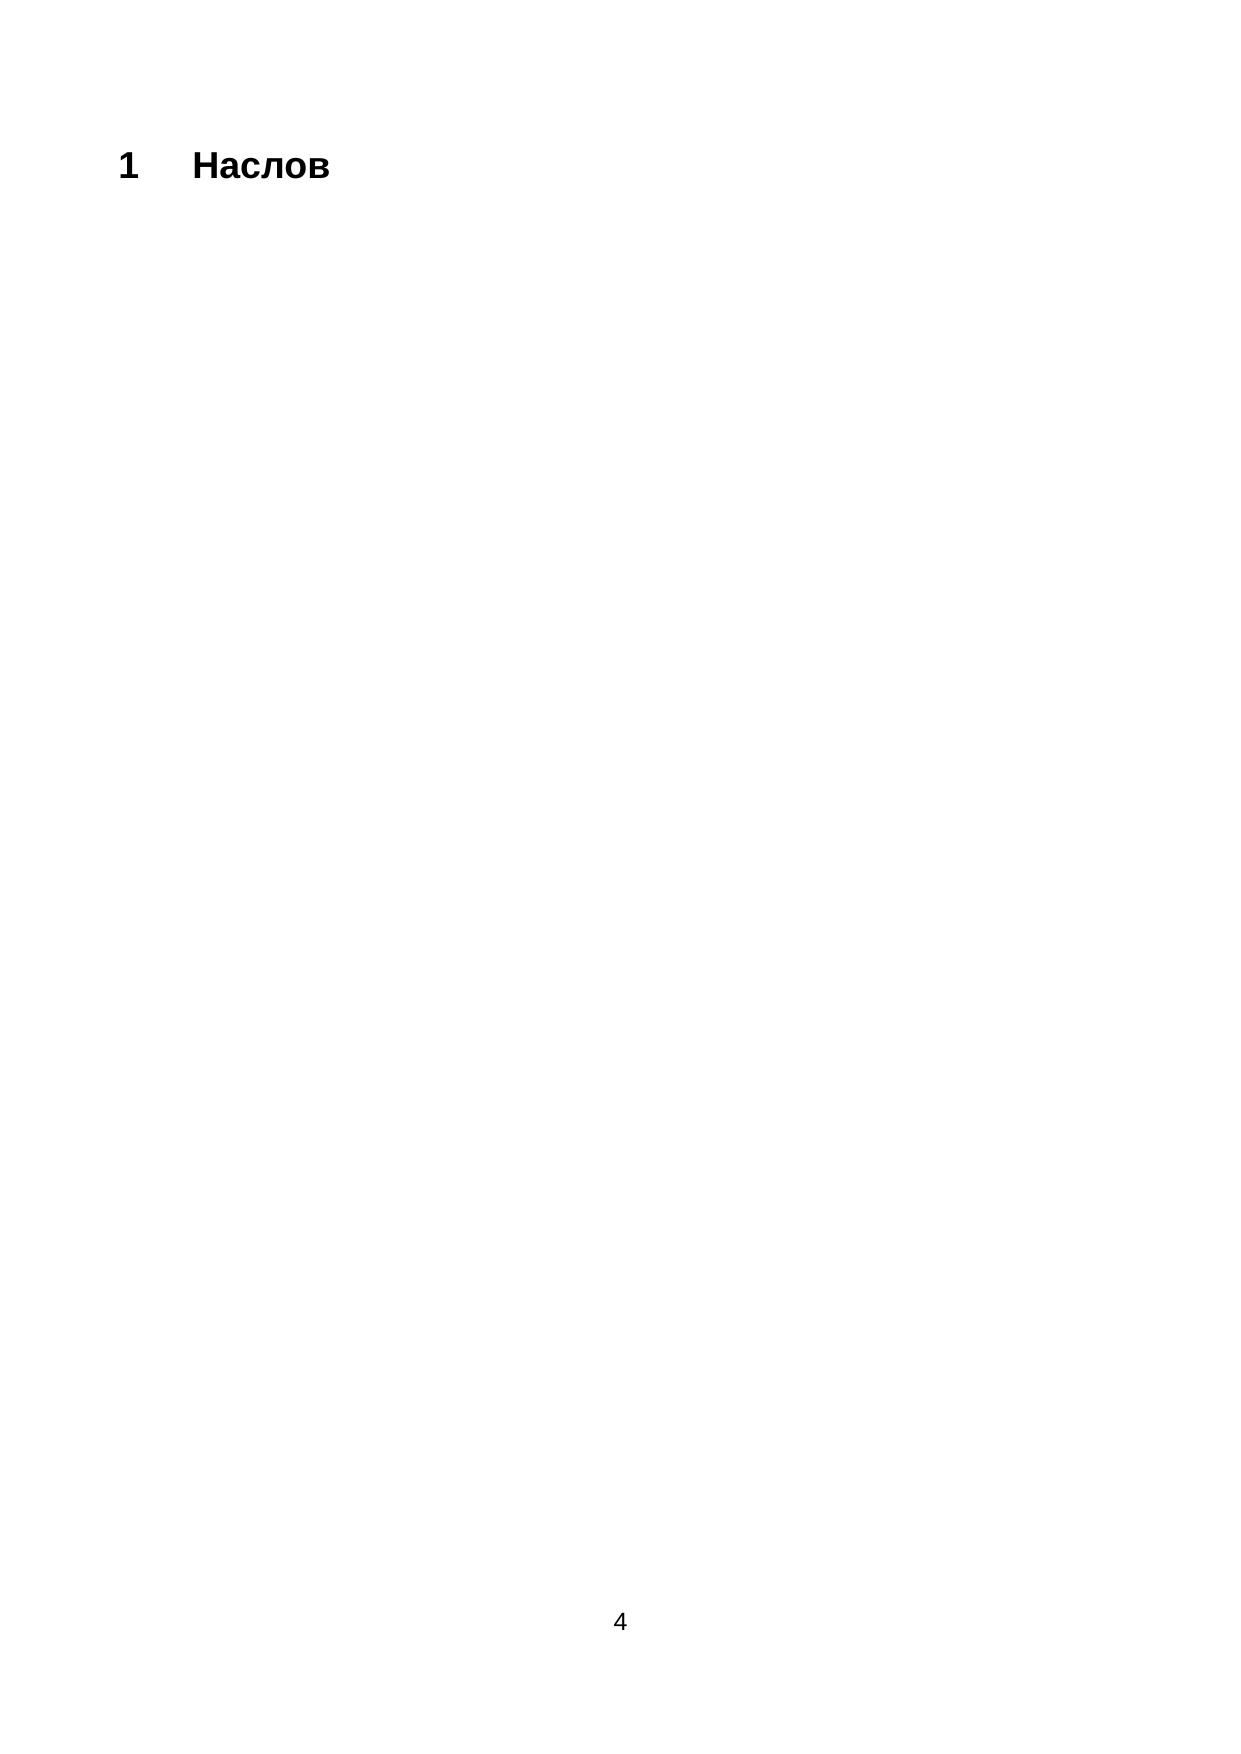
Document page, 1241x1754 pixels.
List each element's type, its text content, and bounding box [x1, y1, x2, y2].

subtitle Наслов [118, 143, 1122, 186]
